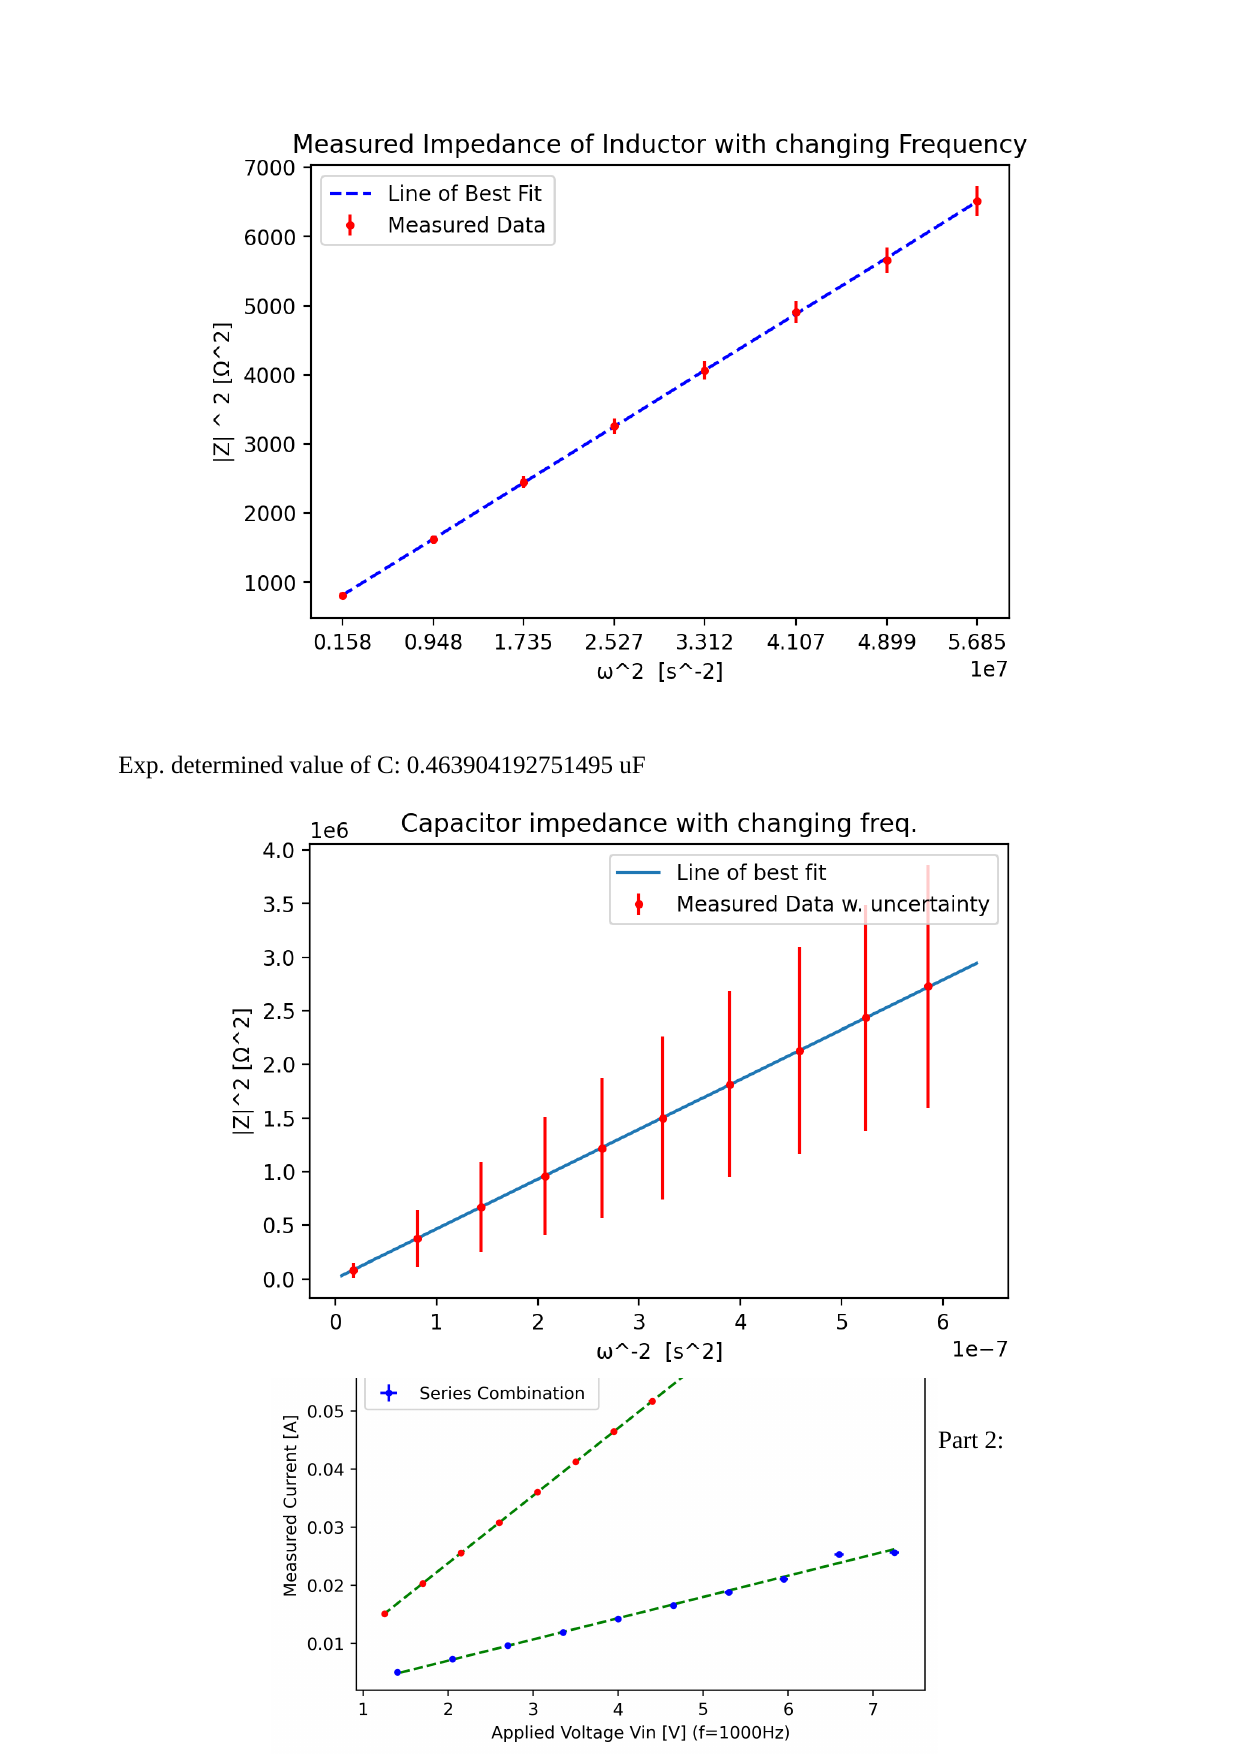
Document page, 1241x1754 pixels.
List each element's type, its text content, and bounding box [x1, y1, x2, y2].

text [118, 1425, 271, 1453]
picture [198, 118, 1042, 698]
text Part 2: [938, 1425, 1122, 1453]
picture [217, 797, 1023, 1754]
text Exp. determined value of C: 0.463904192751495 uF [118, 750, 1122, 778]
